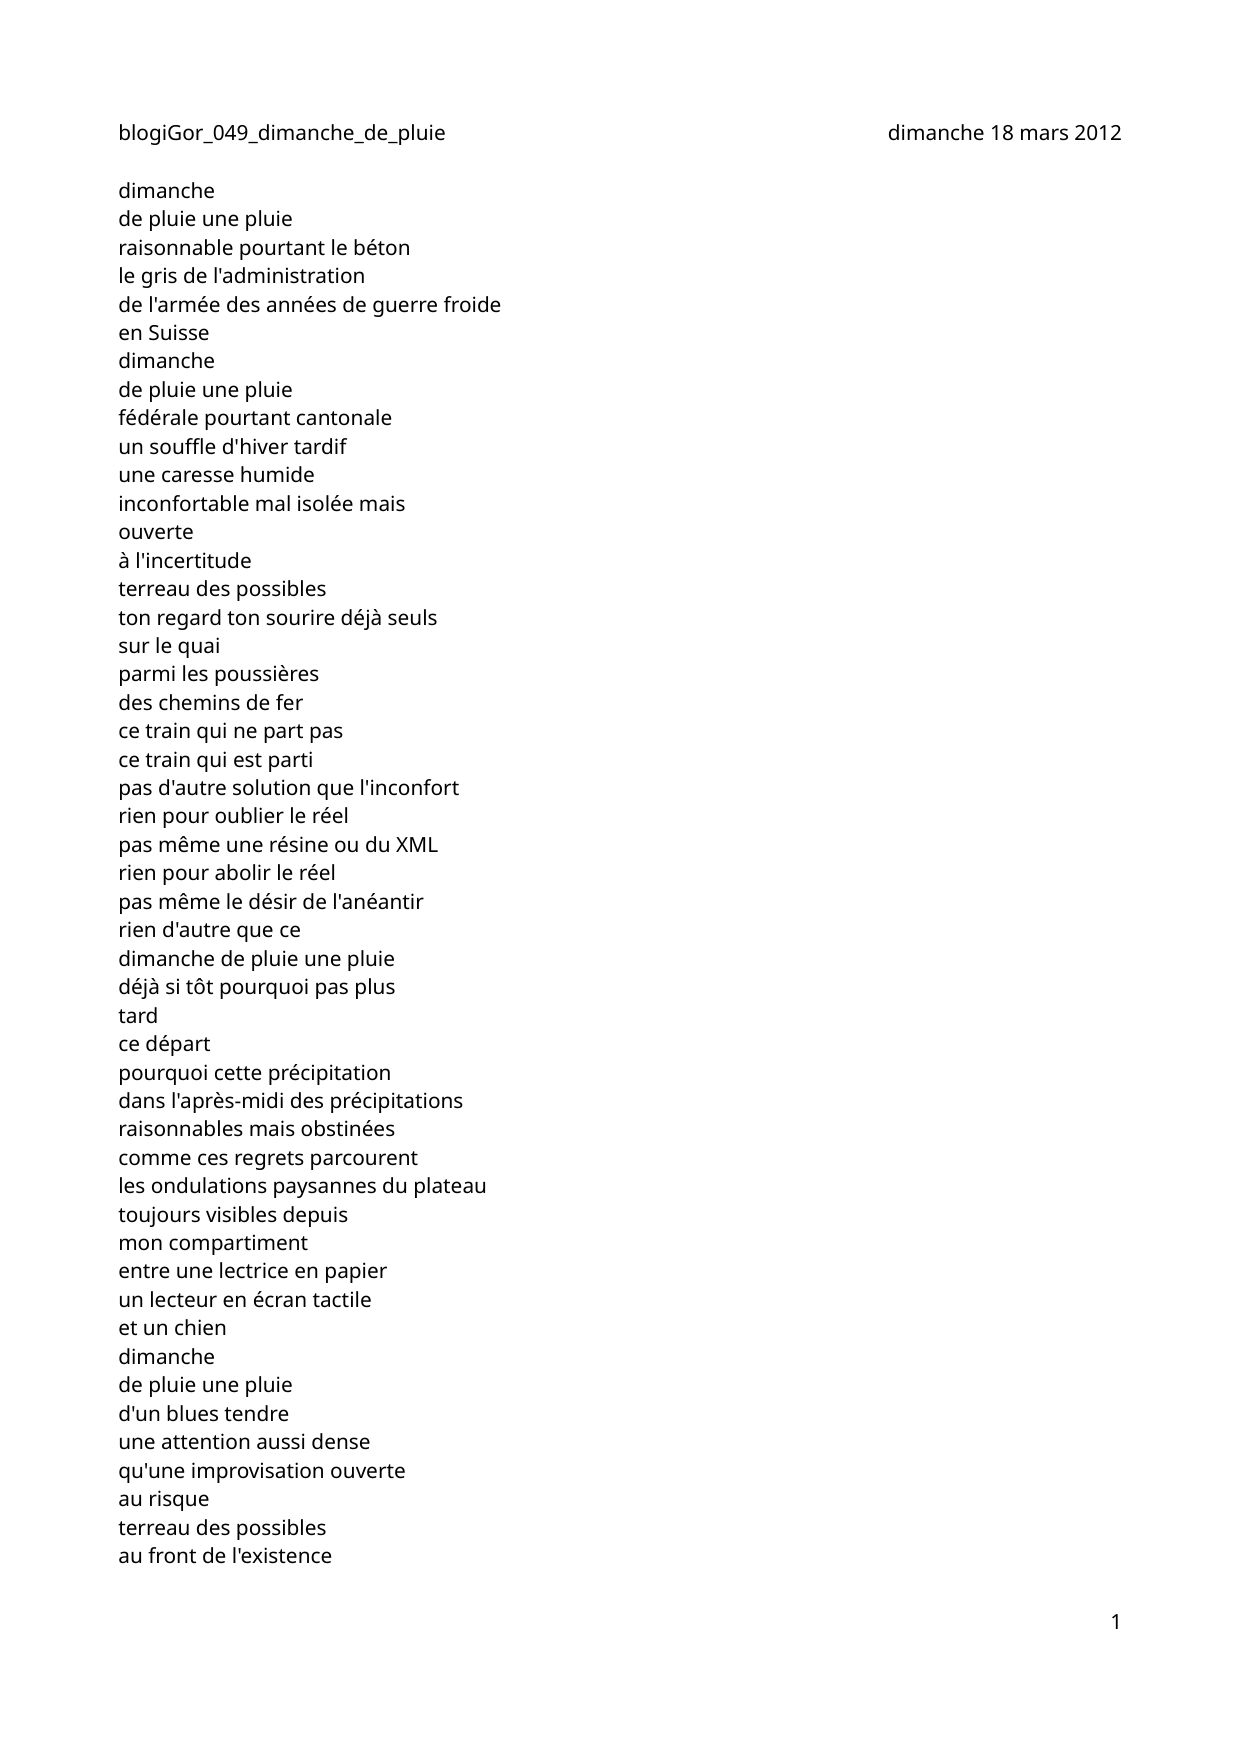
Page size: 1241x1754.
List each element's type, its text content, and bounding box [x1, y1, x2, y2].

text dimanche de pluie une pluie raisonnable pourtant le béton le gris de l'administration de l'armée des années de guerre froide en Suisse dimanche de pluie une pluie fédérale pourtant cantonale un souffle d'hiver tardif une caresse humide inconfortable mal isolée mais ouverte à l'incertitude terreau des possibles ton regard ton sourire déjà seuls sur le quai parmi les poussières des chemins de fer ce train qui ne part pas ce train qui est parti pas d'autre solution que l'inconfort rien pour oublier le réel pas même une résine ou du XML rien pour abolir le réel pas même le désir de l'anéantir rien d'autre que ce dimanche de pluie une pluie déjà si tôt pourquoi pas plus tard ce départ pourquoi cette précipitation dans l'après-midi des précipitations raisonnables mais obstinées comme ces regrets parcourent les ondulations paysannes du plateau toujours visibles depuis mon compartiment entre une lectrice en papier un lecteur en écran tactile et un chien dimanche de pluie une pluie d'un blues tendre une attention aussi dense qu'une improvisation ouverte au risque terreau des possibles au front de l'existence [118, 176, 1122, 1569]
